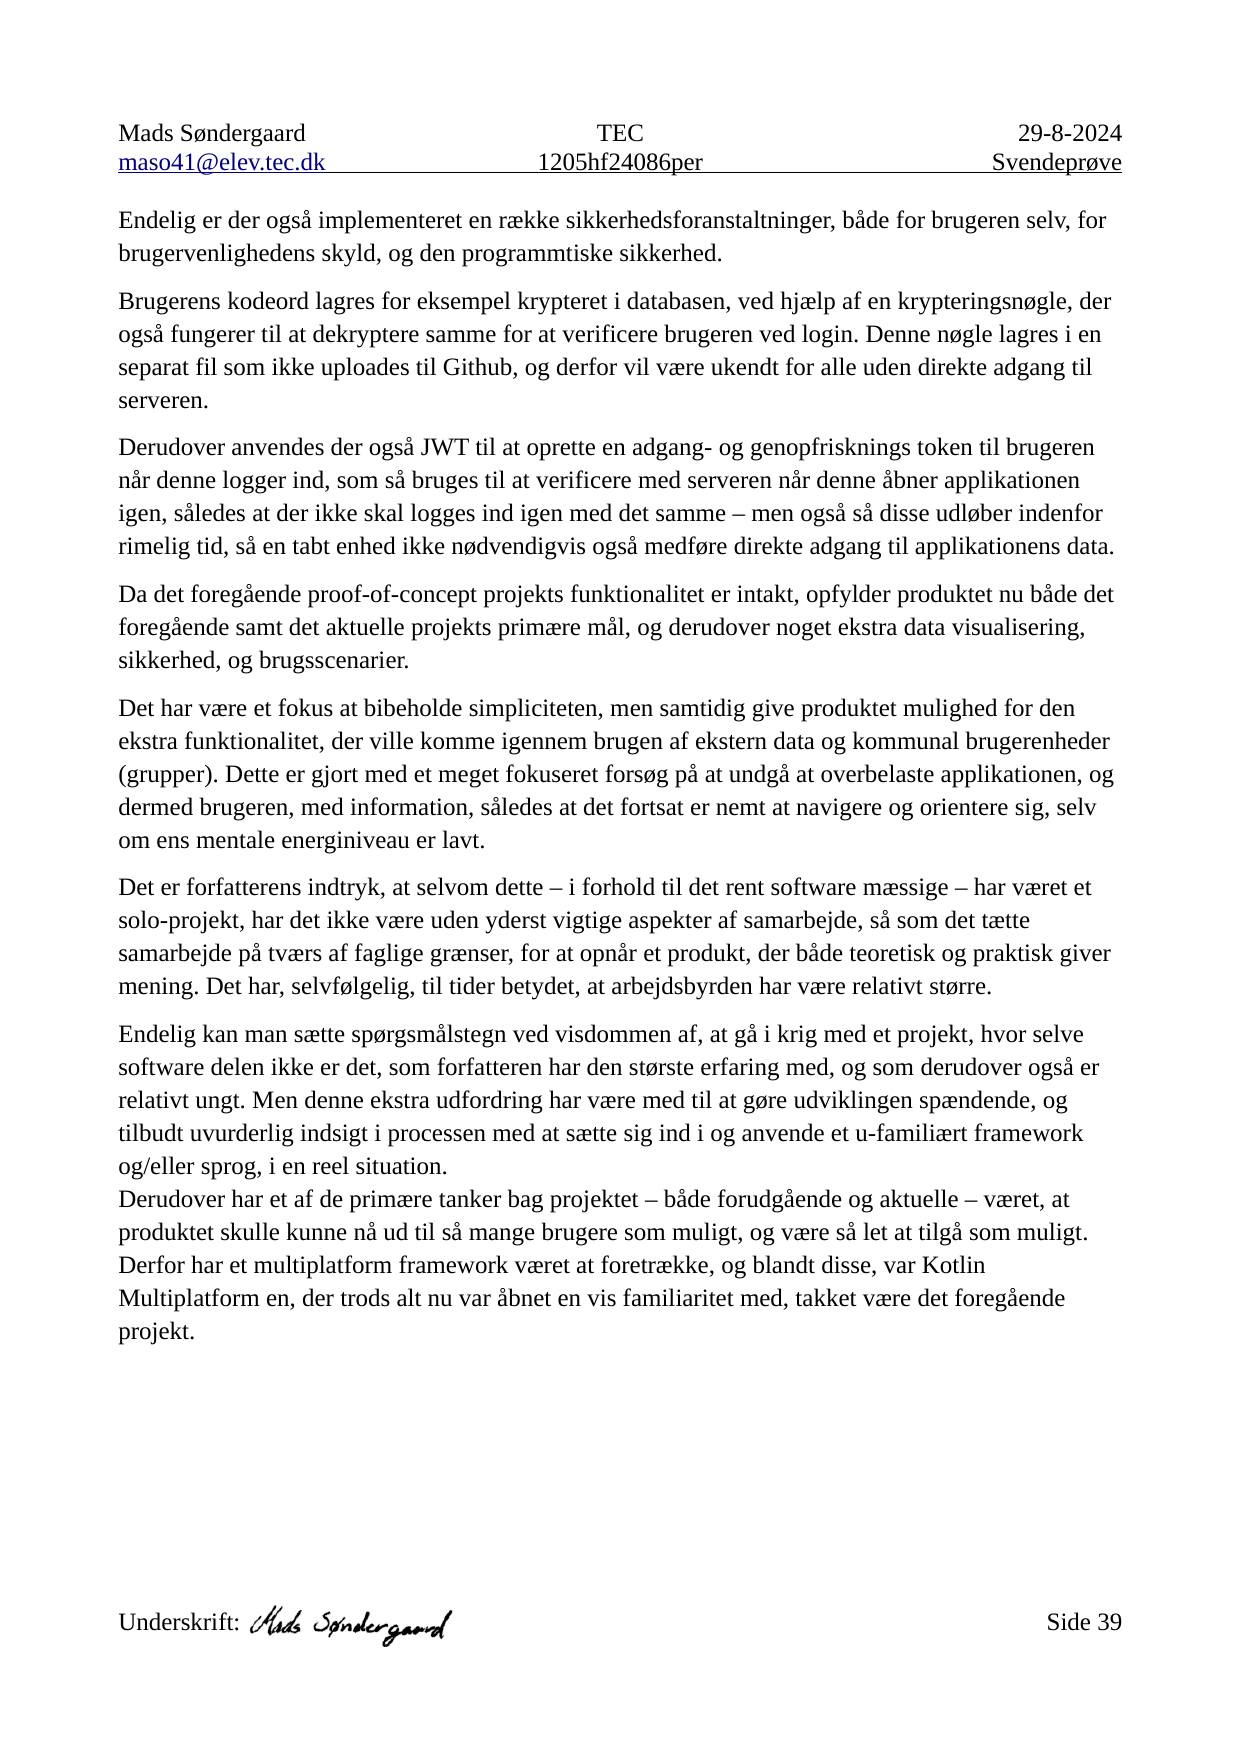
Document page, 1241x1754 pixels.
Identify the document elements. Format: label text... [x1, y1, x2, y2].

text Da det foregående proof-of-concept projekts funktionalitet er intakt, opfylder produktet nu både det foregående samt det aktuelle projekts primære mål, og derudover noget ekstra data visualisering, sikkerhed, og brugsscenarier. [118, 579, 1122, 674]
text Endelig er der også implementeret en række sikkerhedsforanstaltninger, både for brugeren selv, for brugervenlighedens skyld, og den programmtiske sikkerhed. [118, 205, 1122, 267]
text Endelig kan man sætte spørgsmålstegn ved visdommen af, at gå i krig med et projekt, hvor selve software delen ikke er det, som forfatteren har den største erfaring med, og som derudover også er relativt ungt. Men denne ekstra udfordring har være med til at gøre udviklingen spændende, og tilbudt uvurderlig indsigt i processen med at sætte sig ind i og anvende et u-familiært framework og/eller sprog, i en reel situation. Derudover har et af de primære tanker bag projektet – både forudgående og aktuelle – været, at produktet skulle kunne nå ud til så mange brugere som muligt, og være så let at tilgå som muligt. Derfor har et multiplatform framework været at foretrække, og blandt disse, var Kotlin Multiplatform en, der trods alt nu var åbnet en vis familiaritet med, takket være det foregående projekt. [118, 1019, 1122, 1345]
text Det er forfatterens indtryk, at selvom dette – i forhold til det rent software mæssige – har været et solo-projekt, har det ikke være uden yderst vigtige aspekter af samarbejde, så som det tætte samarbejde på tværs af faglige grænser, for at opnår et produkt, der både teoretisk og praktisk giver mening. Det har, selvfølgelig, til tider betydet, at arbejdsbyrden har være relativt større. [118, 872, 1122, 1000]
picture [244, 1600, 458, 1647]
text Derudover anvendes der også JWT til at oprette en adgang- og genopfrisknings token til brugeren når denne logger ind, som så bruges til at verificere med serveren når denne åbner applikationen igen, således at der ikke skal logges ind igen med det samme – men også så disse udløber indenfor rimelig tid, så en tabt enhed ikke nødvendigvis også medføre direkte adgang til applikationens data. [118, 432, 1122, 560]
text Brugerens kodeord lagres for eksempel krypteret i databasen, ved hjælp af en krypteringsnøgle, der også fungerer til at dekryptere samme for at verificere brugeren ved login. Denne nøgle lagres i en separat fil som ikke uploades til Github, og derfor vil være ukendt for alle uden direkte adgang til serveren. [118, 286, 1122, 413]
text Det har være et fokus at bibeholde simpliciteten, men samtidig give produktet mulighed for den ekstra funktionalitet, der ville komme igennem brugen af ekstern data og kommunal brugerenheder (grupper). Dette er gjort med et meget fokuseret forsøg på at undgå at overbelaste applikationen, og dermed brugeren, med information, således at det fortsat er nemt at navigere og orientere sig, selv om ens mentale energiniveau er lavt. [118, 693, 1122, 853]
